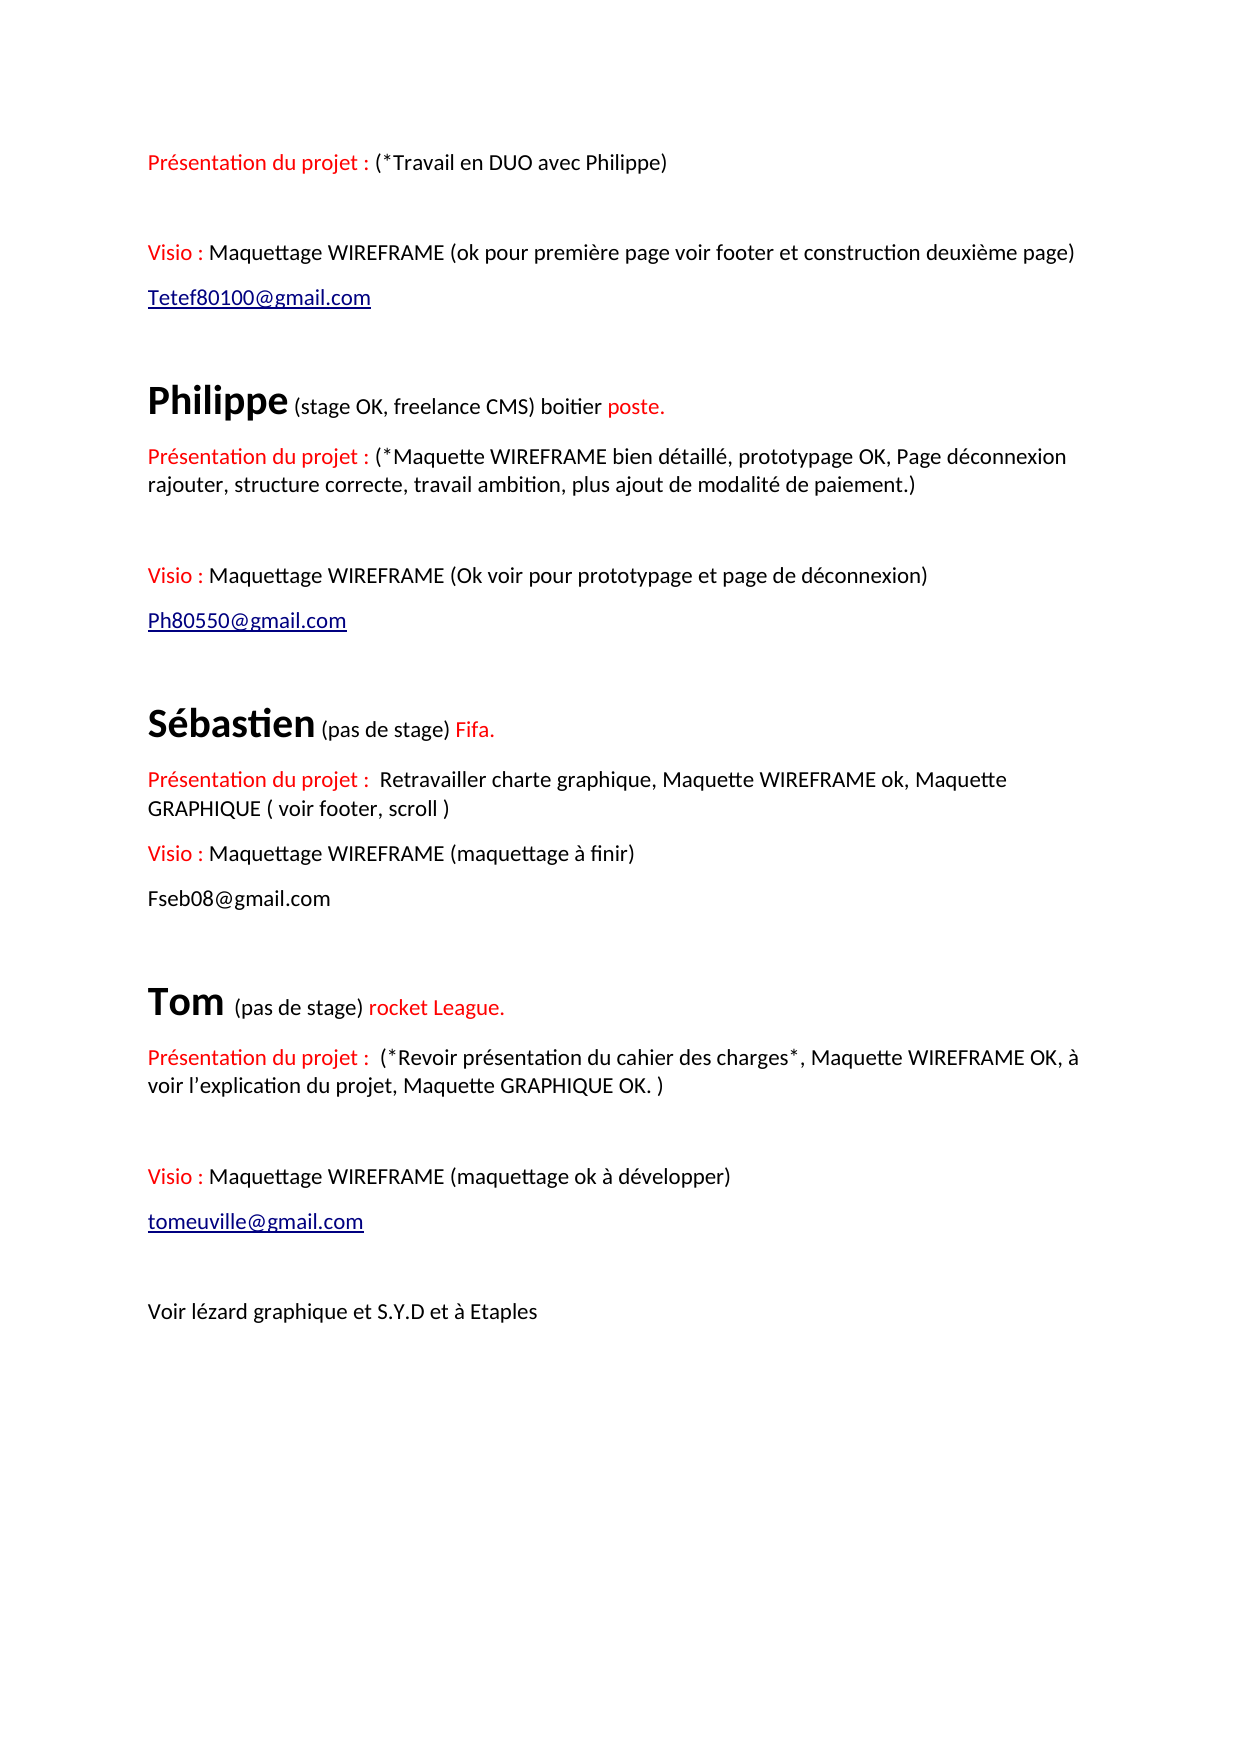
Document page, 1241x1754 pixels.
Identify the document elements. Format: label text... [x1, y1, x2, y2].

text Visio : Maquettage WIREFRAME (Ok voir pour prototypage et page de déconnexion) [148, 561, 1093, 589]
text Présentation du projet : (*Travail en DUO avec Philippe) [148, 148, 1093, 176]
text Présentation du projet : (*Revoir présentation du cahier des charges*, Maquette WIREFRAME OK, à voir l’explication du projet, Maquette GRAPHIQUE OK. ) [148, 1043, 1093, 1099]
text Visio : Maquettage WIREFRAME (maquettage ok à développer) [148, 1162, 1093, 1190]
text Tetef80100@gmail.com [148, 283, 1093, 311]
text Voir lézard graphique et S.Y.D et à Etaples [148, 1297, 1093, 1326]
text Philippe (stage OK, freelance CMS) boitier poste. [148, 374, 1093, 424]
text tomeuville@gmail.com [148, 1207, 1093, 1235]
text Ph80550@gmail.com [148, 606, 1093, 634]
text Visio : Maquettage WIREFRAME (maquettage à finir) [148, 839, 1093, 867]
text Visio : Maquettage WIREFRAME (ok pour première page voir footer et construction deuxième page) [148, 238, 1093, 266]
text Fseb08@gmail.com [148, 884, 1093, 912]
text Présentation du projet : Retravailler charte graphique, Maquette WIREFRAME ok, Maquette GRAPHIQUE ( voir footer, scroll ) [148, 765, 1093, 822]
text Tom (pas de stage) rocket League. [148, 974, 1093, 1025]
text Présentation du projet : (*Maquette WIREFRAME bien détaillé, prototypage OK, Page déconnexion rajouter, structure correcte, travail ambition, plus ajout de modalité de paiement.) [148, 442, 1093, 499]
text Sébastien (pas de stage) Fifa. [148, 697, 1093, 747]
